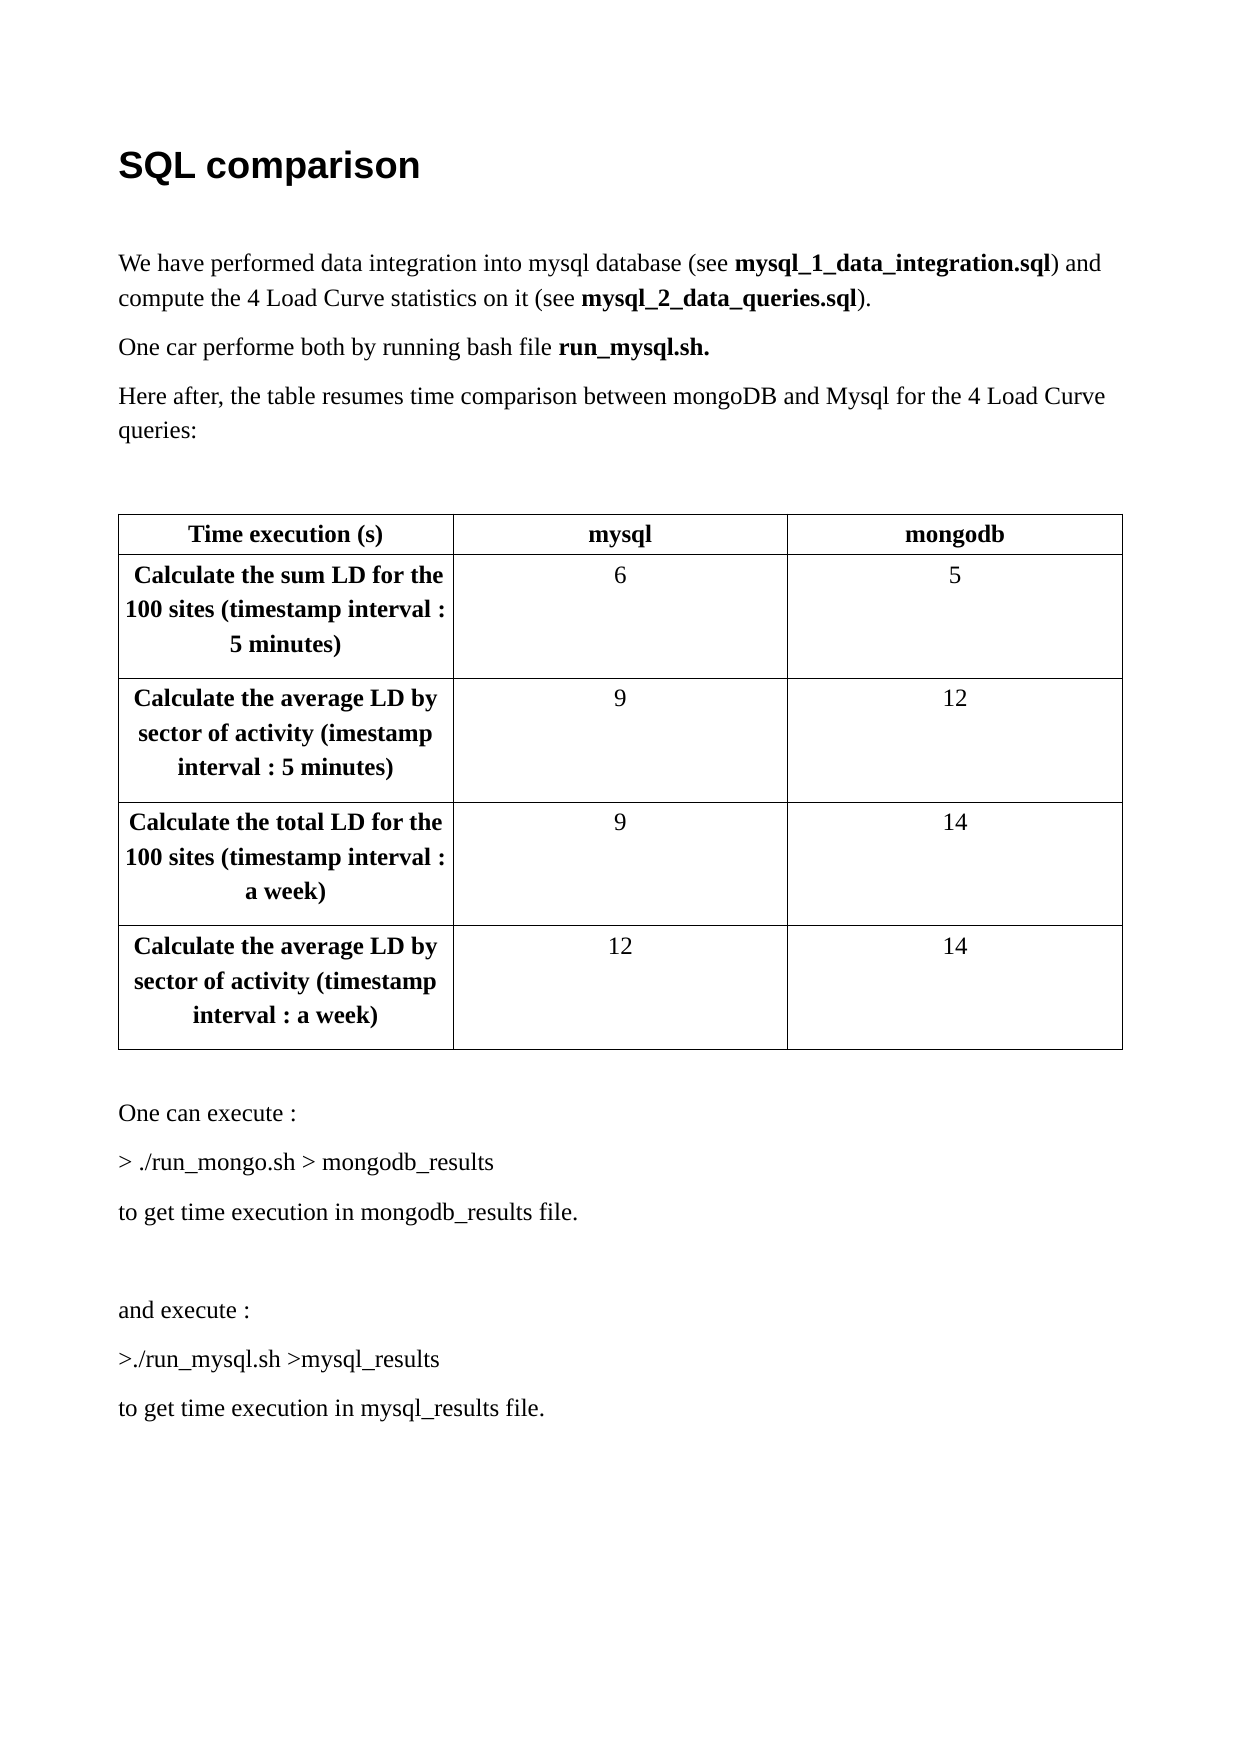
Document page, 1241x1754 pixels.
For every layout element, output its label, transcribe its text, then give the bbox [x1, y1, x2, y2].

text and execute : [118, 1295, 1122, 1323]
table_cell Calculate the sum LD for the 100 sites (timestamp interval : 5 minutes) [119, 555, 453, 678]
table_cell 14 [788, 926, 1122, 1049]
text Here after, the table resumes time comparison between mongoDB and Mysql for the 4 Load Curve queries: [118, 381, 1122, 444]
table_header mysql [454, 515, 787, 554]
text to get time execution in mysql_results file. [118, 1393, 1122, 1422]
table_cell Calculate the average LD by sector of activity (imestamp interval : 5 minutes) [119, 679, 453, 802]
text > ./run_mongo.sh > mongodb_results [118, 1147, 1122, 1176]
table_cell 6 [454, 555, 787, 678]
table_cell 9 [454, 679, 787, 802]
table_cell 12 [788, 679, 1122, 802]
table_cell 5 [788, 555, 1122, 678]
table_cell 14 [788, 803, 1122, 925]
text We have performed data integration into mysql database (see mysql_1_data_integration.sql) and compute the 4 Load Curve statistics on it (see mysql_2_data_queries.sql). [118, 248, 1122, 312]
text >./run_mysql.sh >mysql_results [118, 1344, 1122, 1372]
text One car performe both by running bash file run_mysql.sh. [118, 332, 1122, 361]
table_cell 12 [454, 926, 787, 1049]
table_header Time execution (s) [119, 515, 453, 554]
subtitle SQL comparison [118, 143, 1122, 187]
text One can execute : [118, 1098, 1122, 1127]
table_header mongodb [788, 515, 1122, 554]
table_cell Calculate the average LD by sector of activity (timestamp interval : a week) [119, 926, 453, 1049]
table_cell Calculate the total LD for the 100 sites (timestamp interval : a week) [119, 803, 453, 925]
table_cell 9 [454, 803, 787, 925]
text to get time execution in mongodb_results file. [118, 1197, 1122, 1225]
